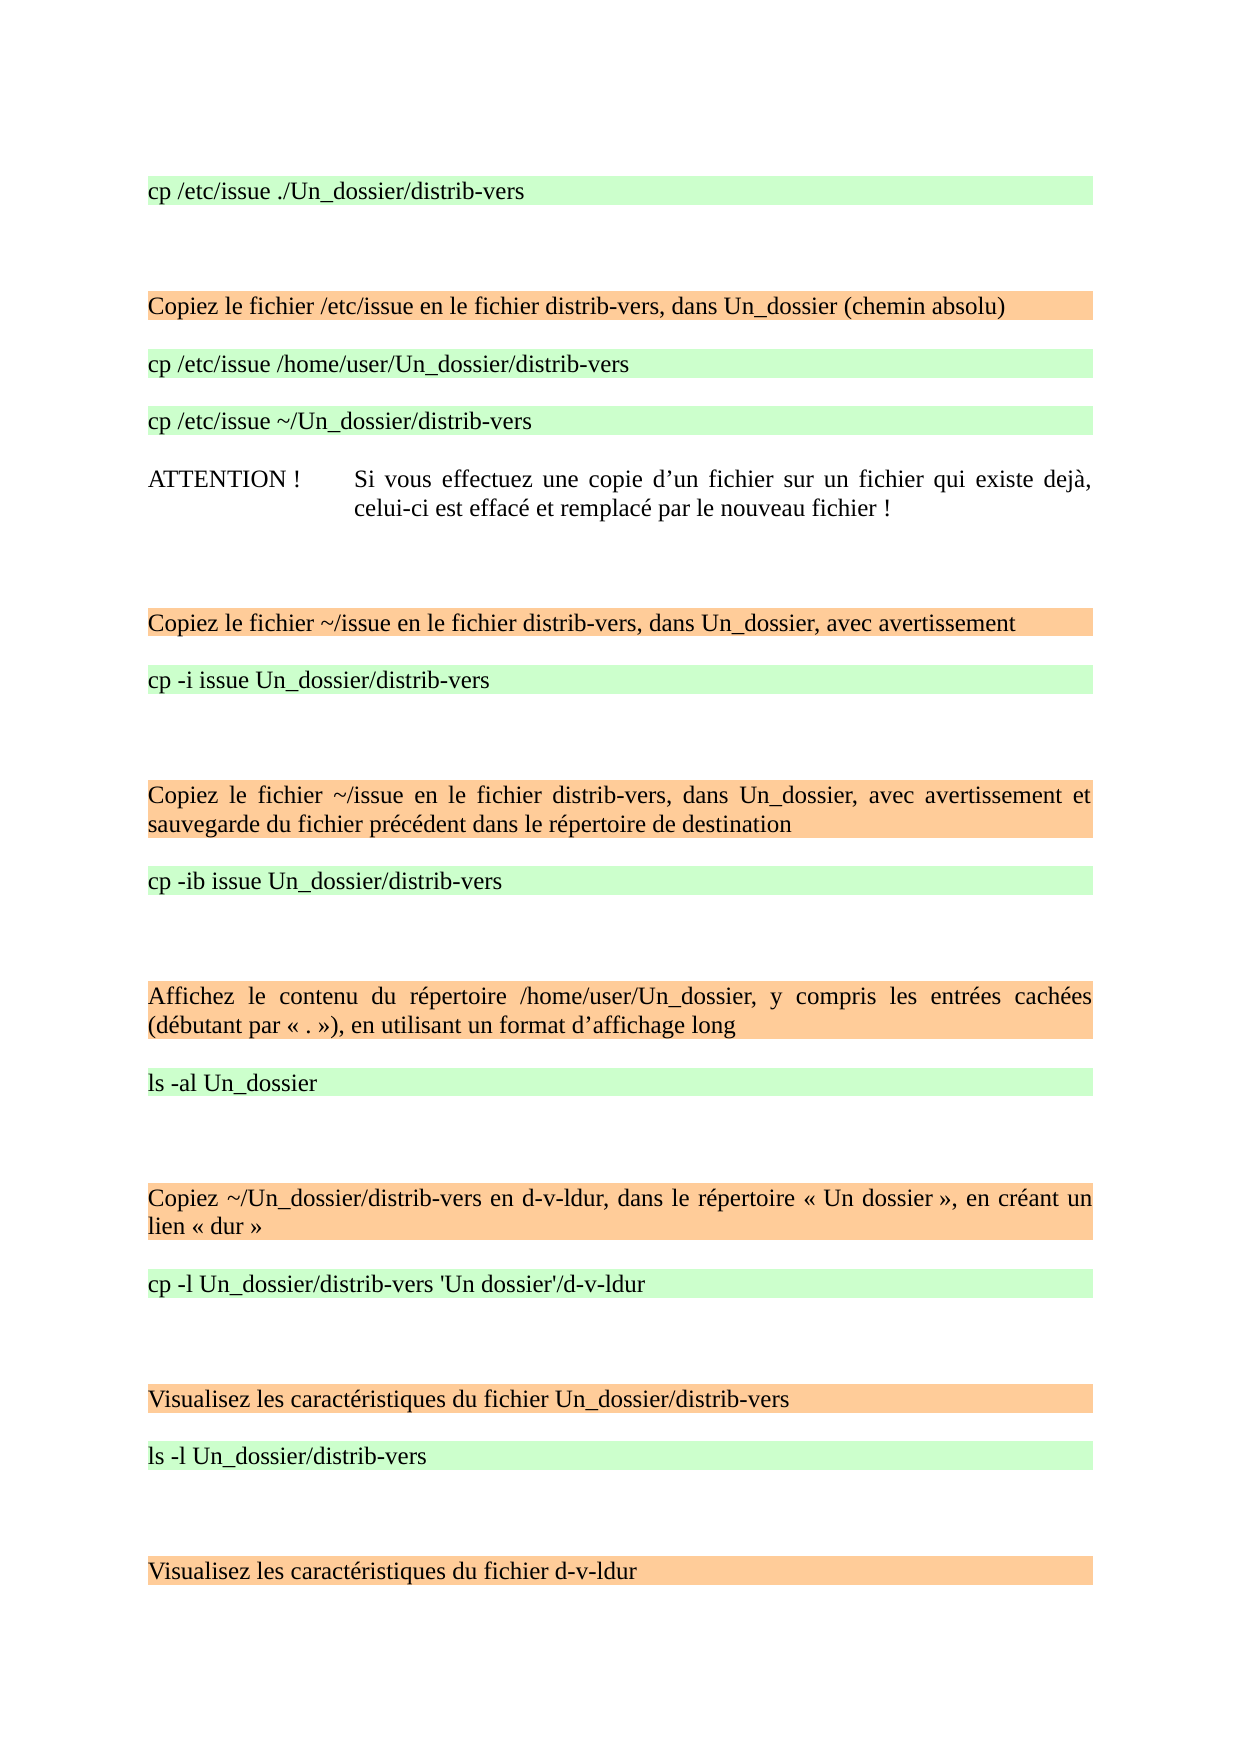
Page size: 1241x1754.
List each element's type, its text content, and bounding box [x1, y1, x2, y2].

text Copiez ~/Un_dossier/distrib-vers en d-v-ldur, dans le répertoire « Un dossier », en créant un lien « dur » [148, 1183, 1093, 1240]
text cp /etc/issue ~/Un_dossier/distrib-vers [148, 406, 1093, 435]
text ls -l Un_dossier/distrib-vers [148, 1441, 1093, 1470]
text cp /etc/issue /home/user/Un_dossier/distrib-vers [148, 349, 1093, 378]
text Visualisez les caractéristiques du fichier d-v-ldur [148, 1556, 1093, 1585]
text Copiez le fichier /etc/issue en le fichier distrib-vers, dans Un_dossier (chemin absolu) [148, 291, 1093, 320]
text Visualisez les caractéristiques du fichier Un_dossier/distrib-vers [148, 1384, 1093, 1413]
text ATTENTION ! Si vous effectuez une copie d’un fichier sur un fichier qui existe dejà, celui-ci est effacé et remplacé par le nouveau fichier ! [148, 464, 1093, 521]
text cp /etc/issue ./Un_dossier/distrib-vers [148, 176, 1093, 205]
text cp -l Un_dossier/distrib-vers 'Un dossier'/d-v-ldur [148, 1269, 1093, 1298]
text Affichez le contenu du répertoire /home/user/Un_dossier, y compris les entrées cachées (débutant par « . »), en utilisant un format d’affichage long [148, 981, 1093, 1039]
text cp -ib issue Un_dossier/distrib-vers [148, 866, 1093, 895]
text Copiez le fichier ~/issue en le fichier distrib-vers, dans Un_dossier, avec avertissement et sauvegarde du fichier précédent dans le répertoire de destination [148, 780, 1093, 838]
text cp -i issue Un_dossier/distrib-vers [148, 665, 1093, 694]
text Copiez le fichier ~/issue en le fichier distrib-vers, dans Un_dossier, avec avertissement [148, 608, 1093, 636]
text ls -al Un_dossier [148, 1068, 1093, 1096]
